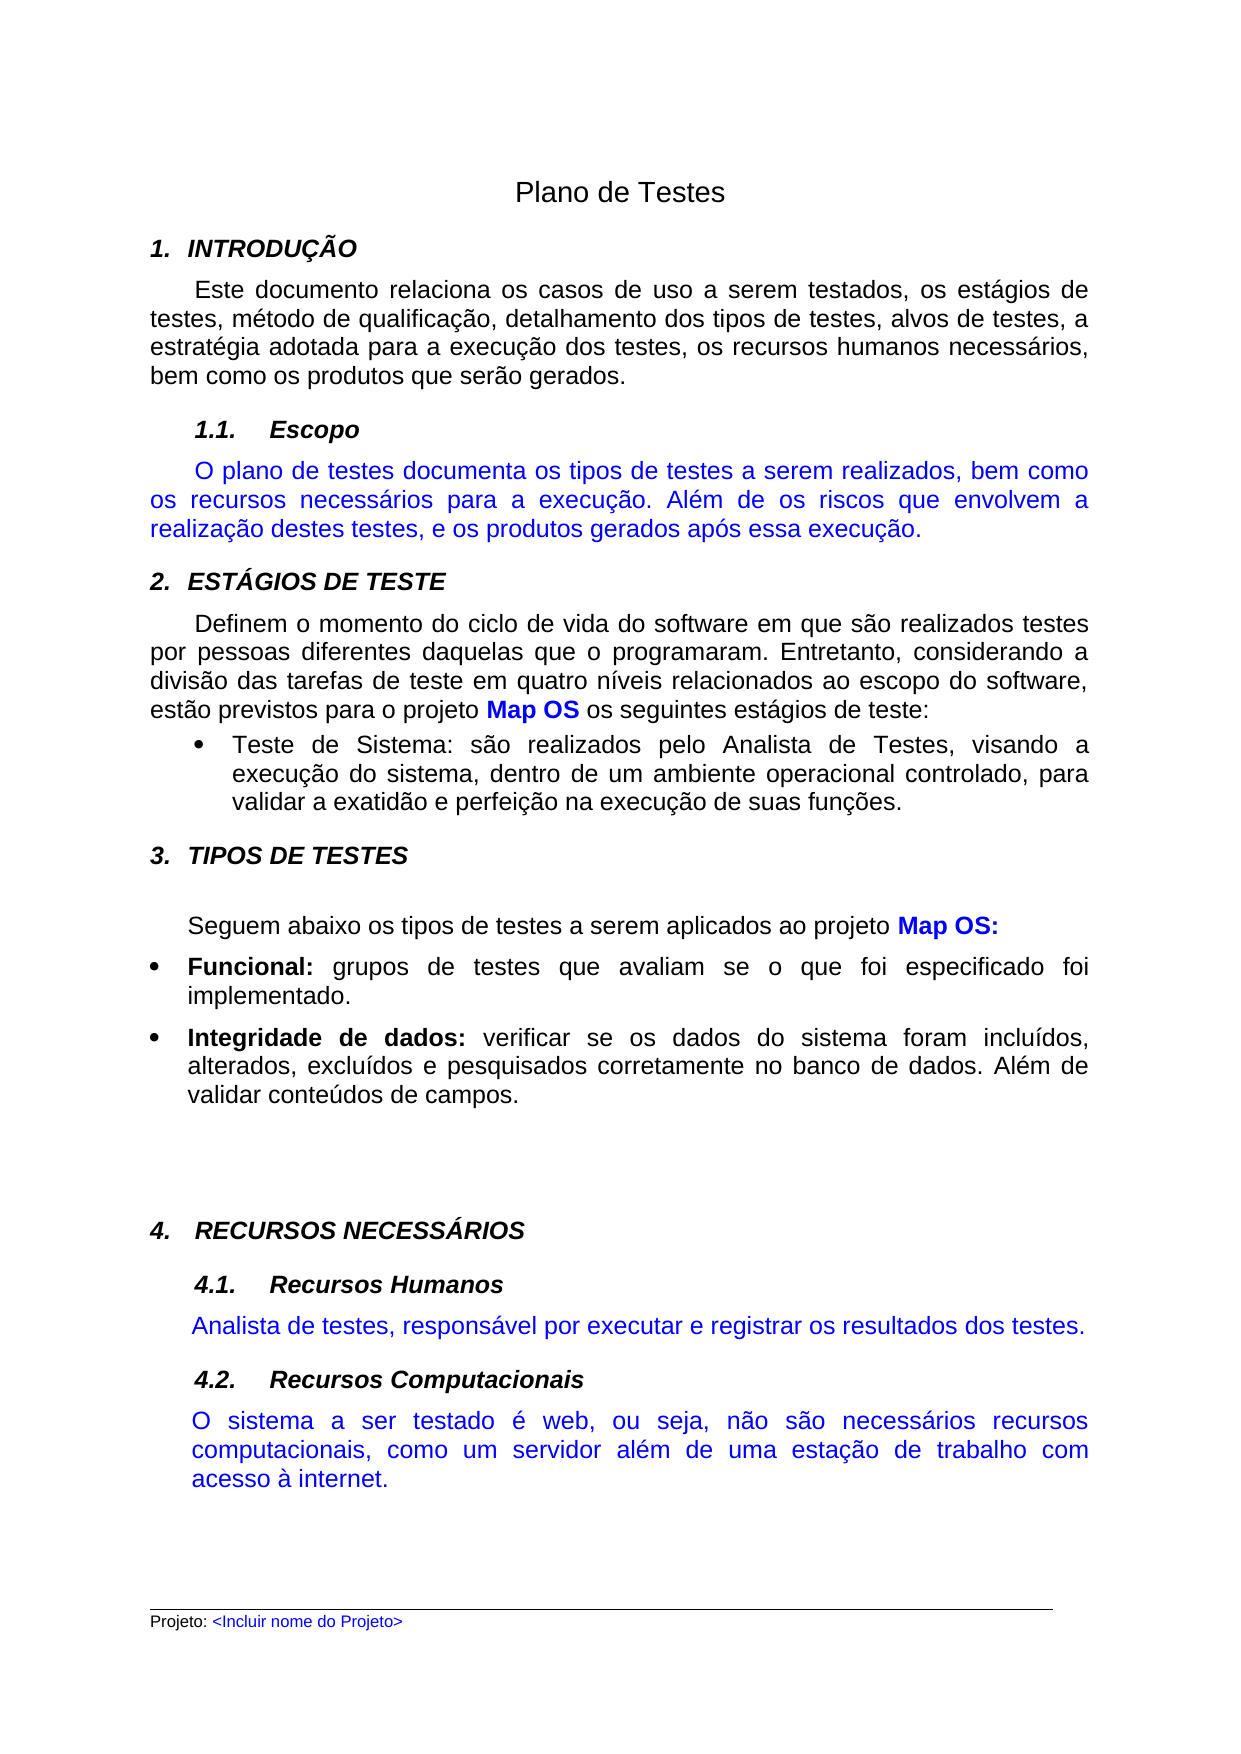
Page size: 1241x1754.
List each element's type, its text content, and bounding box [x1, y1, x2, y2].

list Tipos de Testes [150, 841, 1090, 870]
subtitle Plano de Testes [150, 175, 1090, 208]
text O plano de testes documenta os tipos de testes a serem realizados, bem como os recursos necessários para a execução. Além de os riscos que envolvem a realização destes testes, e os produtos gerados após essa execução. [150, 456, 1090, 542]
list Funcional: grupos de testes que avaliam se o que foi especificado foi implementado. [150, 952, 1090, 1010]
text Analista de testes, responsável por executar e registrar os resultados dos testes. [191, 1311, 1090, 1340]
list Estágios de Teste [150, 567, 1090, 596]
text Seguem abaixo os tipos de testes a serem aplicados ao projeto Map OS: [187, 882, 1090, 940]
list Introdução [150, 233, 1090, 262]
text Este documento relaciona os casos de uso a serem testados, os estágios de testes, método de qualificação, detalhamento dos tipos de testes, alvos de testes, a estratégia adotada para a execução dos testes, os recursos humanos necessários, bem como os produtos que serão gerados. [150, 275, 1090, 390]
list Recursos necessários [150, 1216, 1090, 1245]
list Teste de Sistema: são realizados pelo Analista de Testes, visando a execução do sistema, dentro de um ambiente operacional controlado, para validar a exatidão e perfeição na execução de suas funções. [194, 730, 1090, 816]
list Recursos Computacionais [194, 1365, 1090, 1394]
list Recursos Humanos [194, 1270, 1090, 1299]
text O sistema a ser testado é web, ou seja, não são necessários recursos computacionais, como um servidor além de uma estação de trabalho com acesso à internet. [191, 1406, 1090, 1493]
list Escopo [194, 415, 1090, 443]
list Integridade de dados: verificar se os dados do sistema foram incluídos, alterados, excluídos e pesquisados corretamente no banco de dados. Além de validar conteúdos de campos. [150, 1022, 1090, 1109]
text Definem o momento do ciclo de vida do software em que são realizados testes por pessoas diferentes daquelas que o programaram. Entretanto, considerando a divisão das tarefas de teste em quatro níveis relacionados ao escopo do software, estão previstos para o projeto Map OS os seguintes estágios de teste: [150, 608, 1090, 723]
